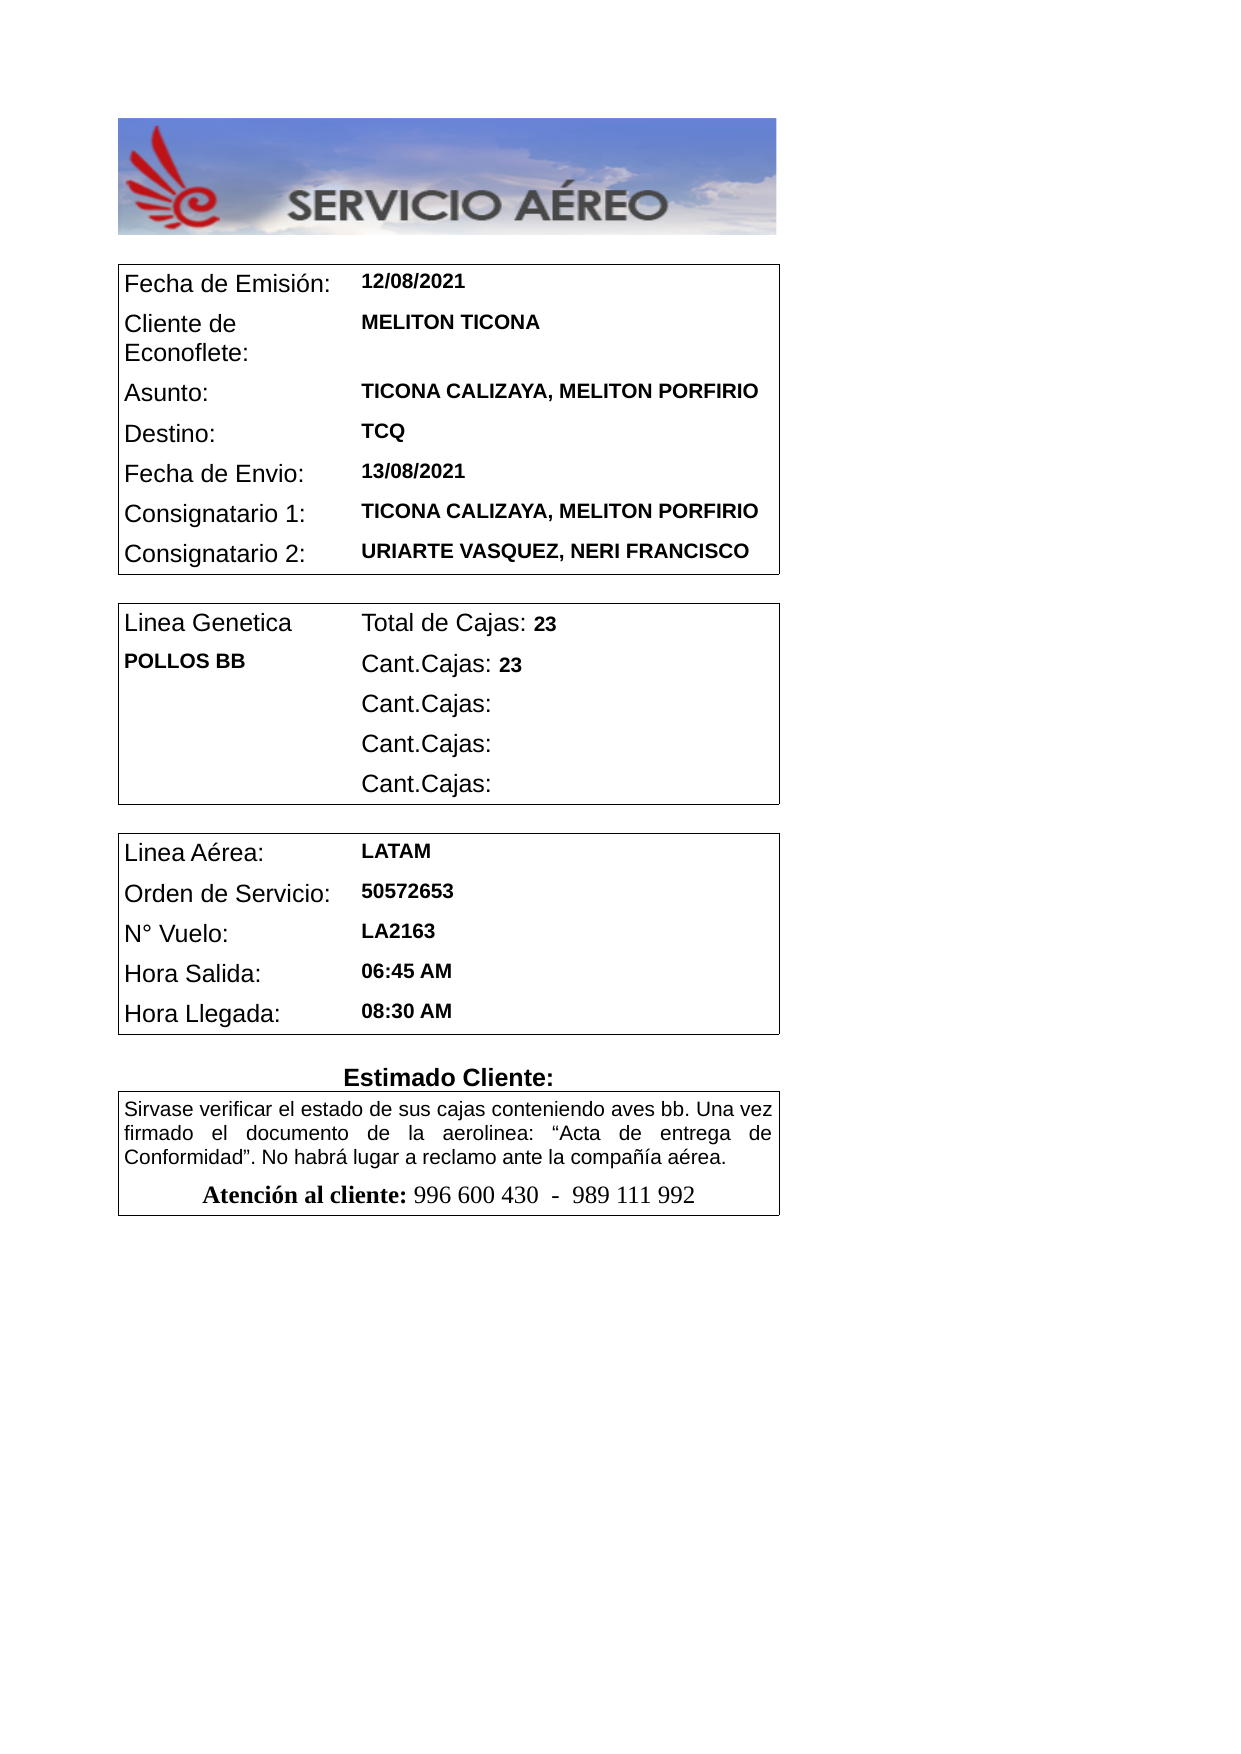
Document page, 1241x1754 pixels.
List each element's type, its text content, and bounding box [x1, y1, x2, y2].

table_cell URIARTE VASQUEZ, NERI FRANCISCO [356, 534, 779, 574]
table_cell [118, 805, 356, 833]
table_cell [356, 575, 779, 603]
table_cell LA2163 [356, 913, 779, 953]
table_cell [119, 764, 356, 804]
table_cell Hora Llegada: [119, 994, 356, 1034]
table_cell N° Vuelo: [119, 913, 356, 953]
table_cell Cant.Cajas: [356, 764, 779, 804]
table_cell Orden de Servicio: [119, 873, 356, 913]
table_cell Consignatario 1: [119, 493, 356, 533]
table_header 12/08/2021 [356, 265, 779, 304]
table_cell Cant.Cajas: [356, 723, 779, 763]
table_cell POLLOS BB [119, 643, 356, 683]
table_cell Asunto: [119, 373, 356, 413]
table_cell TCQ [356, 413, 779, 453]
table_cell Fecha de Envio: [119, 453, 356, 493]
picture [118, 118, 777, 235]
table_cell Sirvase verificar el estado de sus cajas conteniendo aves bb. Una vez firmado el documento de la aerolinea: “Acta de entrega de Conformidad”. No habrá lugar a reclamo ante la compañía aérea. [119, 1092, 779, 1175]
table_cell Linea Aérea: [119, 834, 356, 873]
table_cell Hora Salida: [119, 953, 356, 993]
table_cell Linea Genetica [119, 604, 356, 643]
table_cell 08:30 AM [356, 994, 779, 1034]
table_cell TICONA CALIZAYA, MELITON PORFIRIO [356, 373, 779, 413]
table_cell [356, 805, 779, 833]
table_cell TICONA CALIZAYA, MELITON PORFIRIO [356, 493, 779, 533]
table_cell 50572653 [356, 873, 779, 913]
table_cell [119, 723, 356, 763]
table_cell 06:45 AM [356, 953, 779, 993]
table_cell Atención al cliente: 996 600 430 - 989 111 992 [119, 1175, 779, 1215]
table_cell Estimado Cliente: [118, 1035, 779, 1091]
table_cell [118, 575, 356, 603]
table_cell LATAM [356, 834, 779, 873]
table_cell MELITON TICONA [356, 304, 779, 373]
table_cell Destino: [119, 413, 356, 453]
table_cell Cant.Cajas: 23 [356, 643, 779, 683]
table_cell 13/08/2021 [356, 453, 779, 493]
table_header Fecha de Emisión: [119, 265, 356, 304]
table_cell Consignatario 2: [119, 534, 356, 574]
table_cell Cliente de Econoflete: [119, 304, 356, 373]
table_cell Total de Cajas: 23 [356, 604, 779, 643]
table_cell [119, 683, 356, 723]
table_cell Cant.Cajas: [356, 683, 779, 723]
